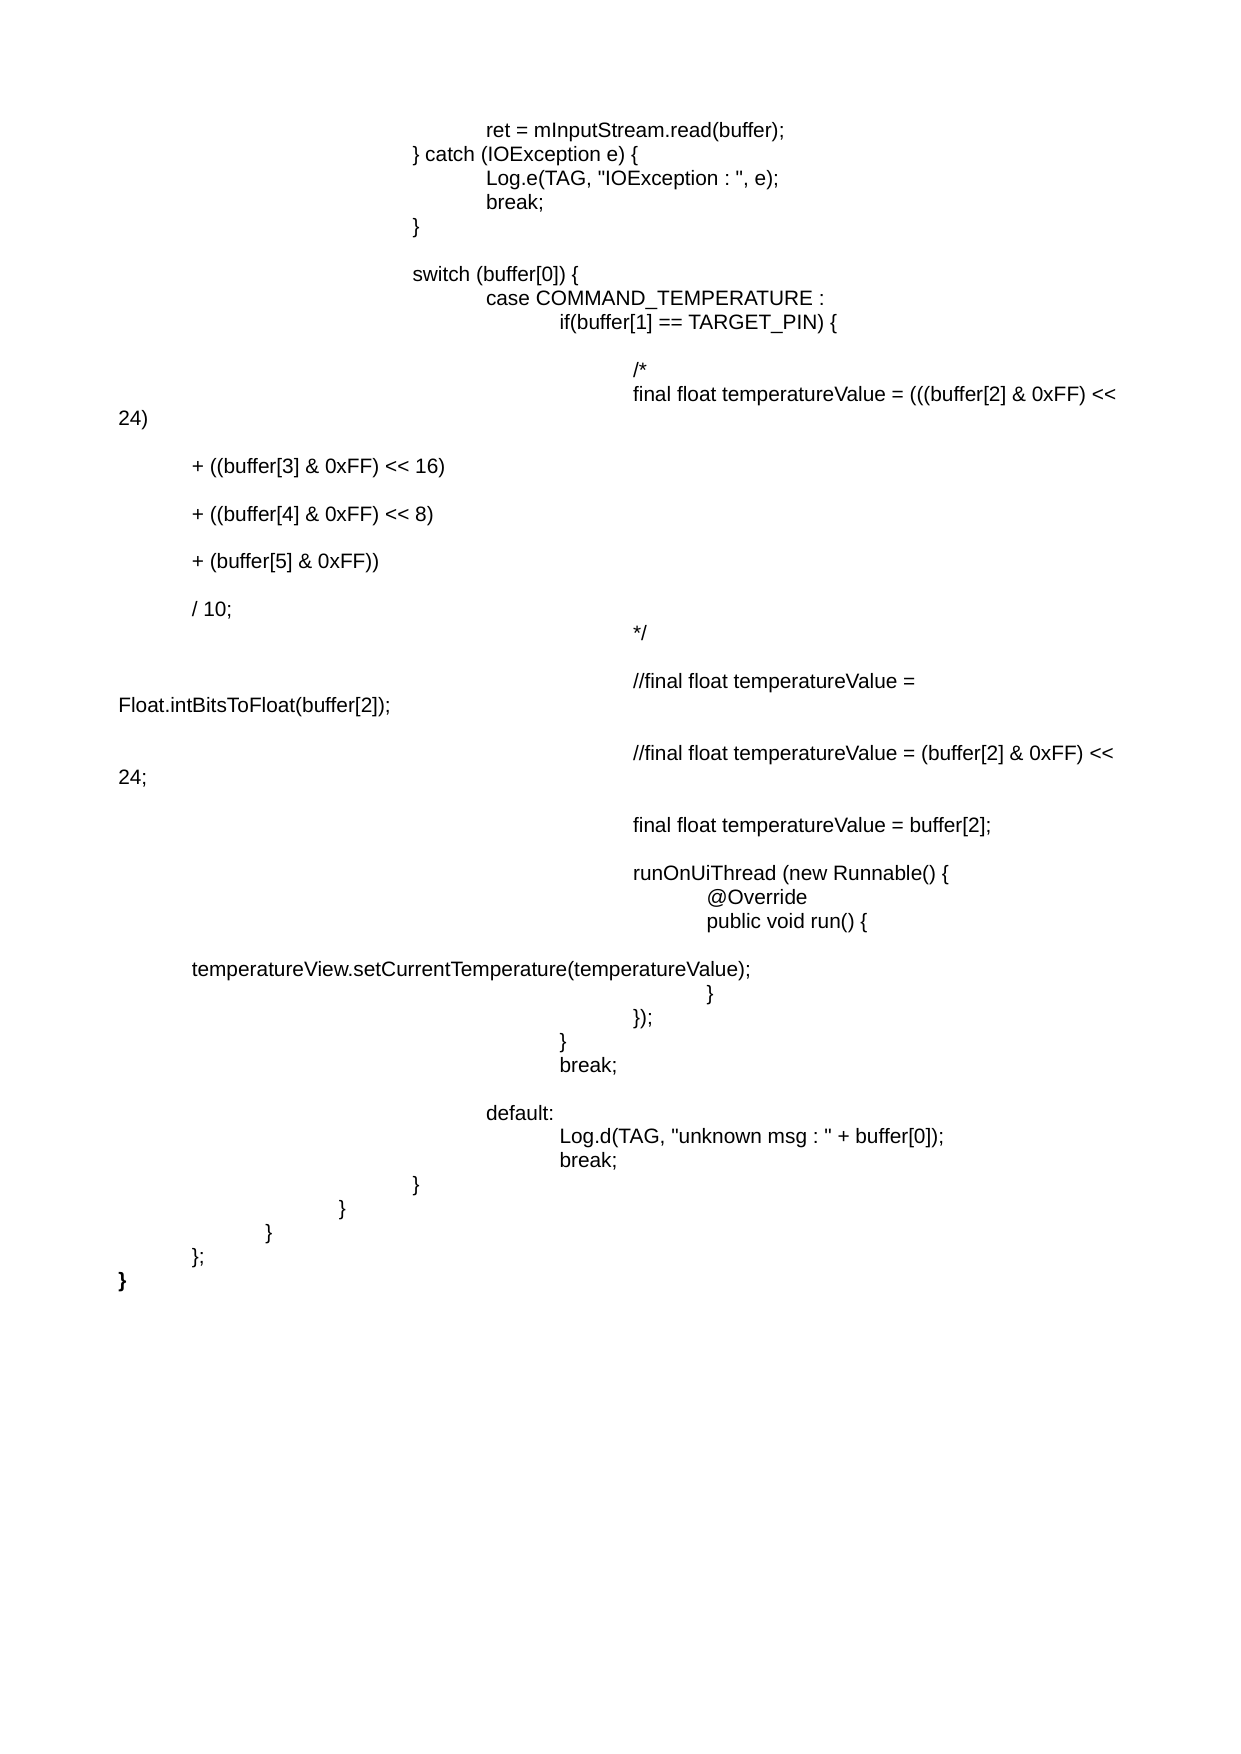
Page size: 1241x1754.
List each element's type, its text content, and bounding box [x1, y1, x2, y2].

text //final float temperatureValue = (buffer[2] & 0xFF) << 24; [118, 741, 1122, 789]
text break; [118, 1052, 1122, 1076]
text case COMMAND_TEMPERATURE : [118, 286, 1122, 310]
text runOnUiThread (new Runnable() { [118, 861, 1122, 885]
text Log.d(TAG, "unknown msg : " + buffer[0]); [118, 1124, 1122, 1148]
text break; [118, 1148, 1122, 1172]
text } [118, 1028, 1122, 1052]
text } [118, 214, 1122, 238]
text + ((buffer[4] & 0xFF) << 8) [118, 477, 1122, 525]
text } [118, 981, 1122, 1004]
text @Override [118, 885, 1122, 909]
text if(buffer[1] == TARGET_PIN) { [118, 310, 1122, 334]
text } catch (IOException e) { [118, 142, 1122, 166]
text } [118, 1172, 1122, 1196]
text /* [118, 358, 1122, 382]
text temperatureView.setCurrentTemperature(temperatureValue); [118, 933, 1122, 981]
text public void run() { [118, 909, 1122, 933]
text Log.e(TAG, "IOException : ", e); [118, 166, 1122, 190]
text + (buffer[5] & 0xFF)) [118, 525, 1122, 573]
text } [118, 1196, 1122, 1220]
text default: [118, 1100, 1122, 1124]
text }); [118, 1004, 1122, 1028]
text */ [118, 621, 1122, 645]
text / 10; [118, 573, 1122, 621]
text switch (buffer[0]) { [118, 262, 1122, 286]
text } [118, 1220, 1122, 1244]
text } [118, 1268, 1122, 1292]
text break; [118, 190, 1122, 214]
text }; [118, 1244, 1122, 1268]
text ret = mInputStream.read(buffer); [118, 118, 1122, 142]
text final float temperatureValue = buffer[2]; [118, 813, 1122, 837]
text + ((buffer[3] & 0xFF) << 16) [118, 429, 1122, 477]
text final float temperatureValue = (((buffer[2] & 0xFF) << 24) [118, 382, 1122, 429]
text //final float temperatureValue = Float.intBitsToFloat(buffer[2]); [118, 669, 1122, 717]
